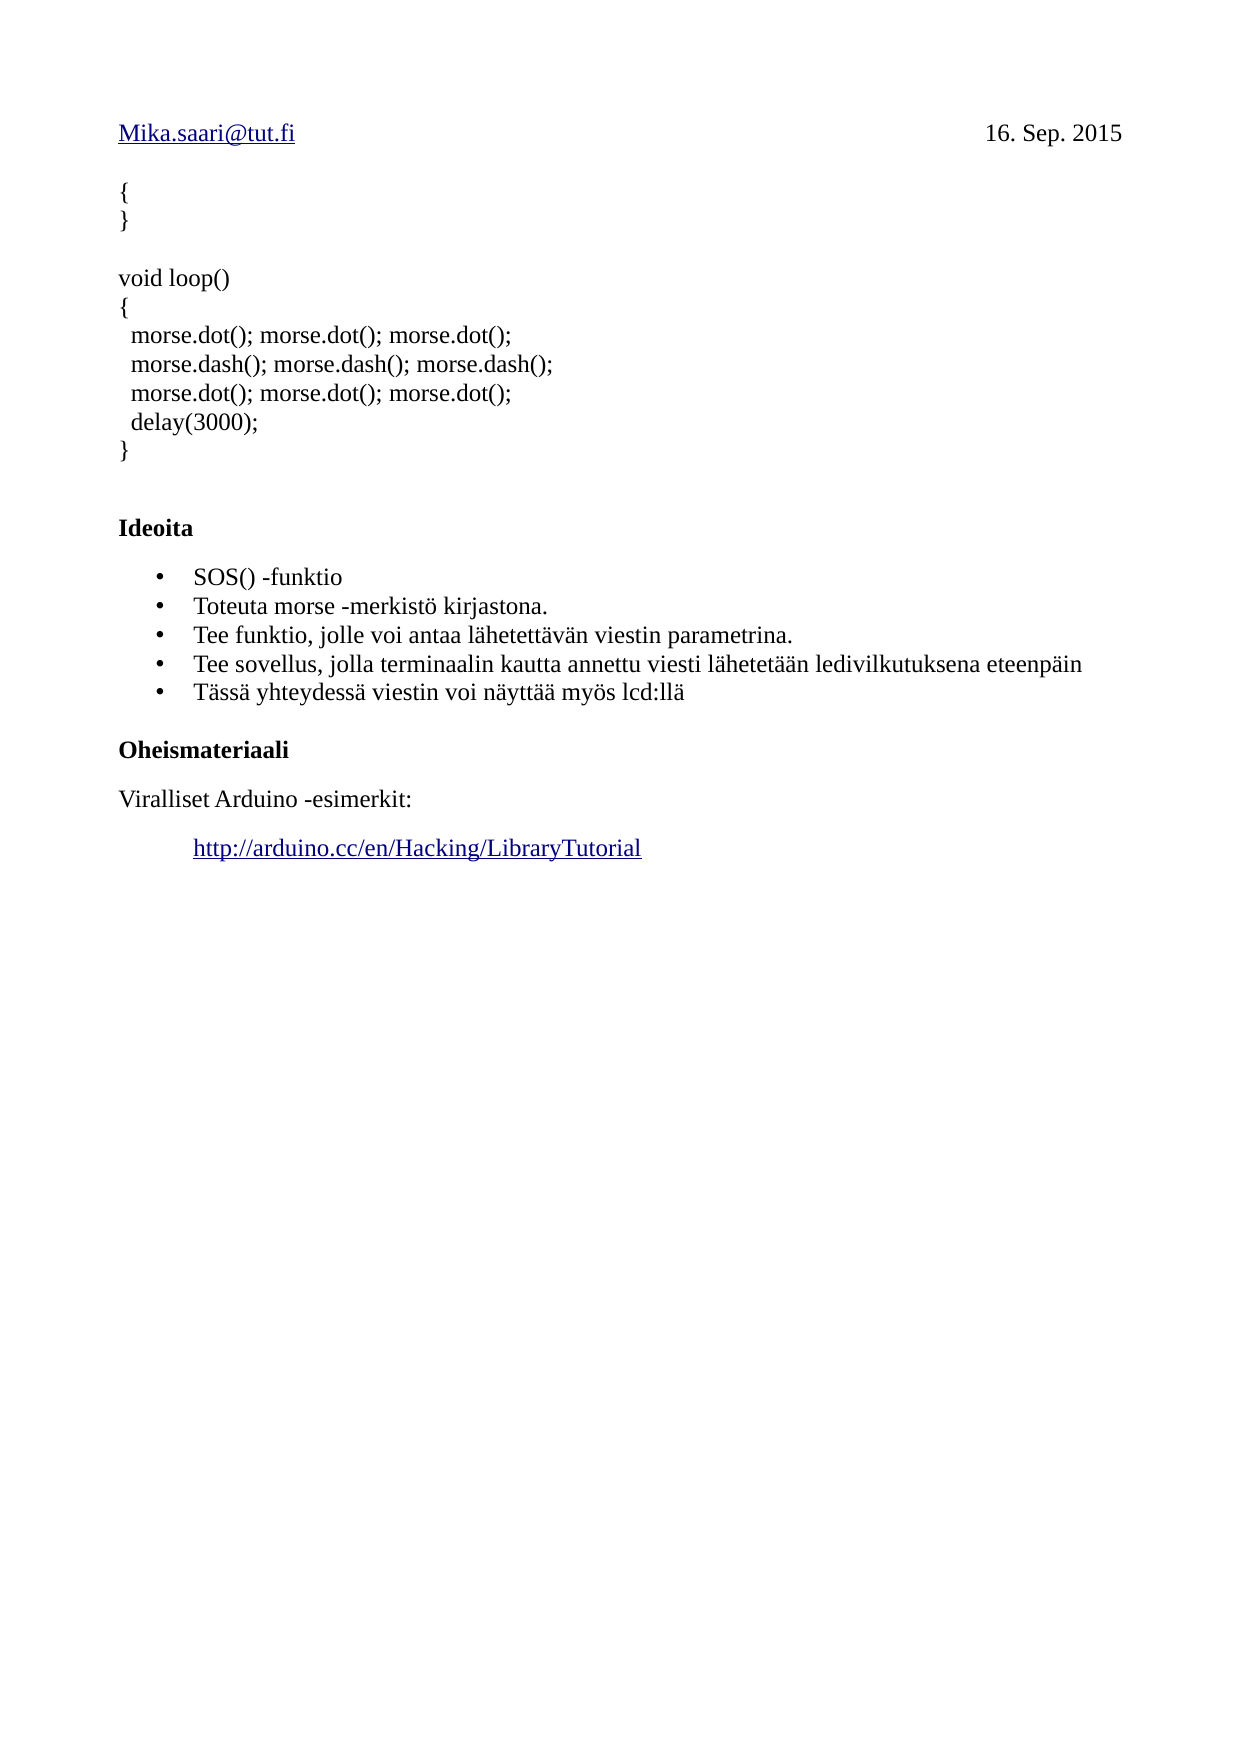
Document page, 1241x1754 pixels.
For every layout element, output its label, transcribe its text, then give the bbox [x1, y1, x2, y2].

list Tässä yhteydessä viestin voi näyttää myös lcd:llä [156, 677, 1122, 706]
text Ideoita [118, 513, 1122, 542]
text { } void loop() { morse.dot(); morse.dot(); morse.dot(); morse.dash(); morse.dash(); morse.dash(); morse.dot(); morse.dot(); morse.dot(); delay(3000); } [118, 177, 1122, 464]
list Toteuta morse -merkistö kirjastona. [156, 591, 1122, 620]
list Tee funktio, jolle voi antaa lähetettävän viestin parametrina. [156, 620, 1122, 649]
list Tee sovellus, jolla terminaalin kautta annettu viesti lähetetään ledivilkutuksena eteenpäin [156, 649, 1122, 677]
text http://arduino.cc/en/Hacking/LibraryTutorial [118, 833, 1122, 862]
text Viralliset Arduino -esimerkit: [118, 784, 1122, 813]
text Oheismateriaali [118, 735, 1122, 764]
list SOS() -funktio [156, 562, 1122, 591]
